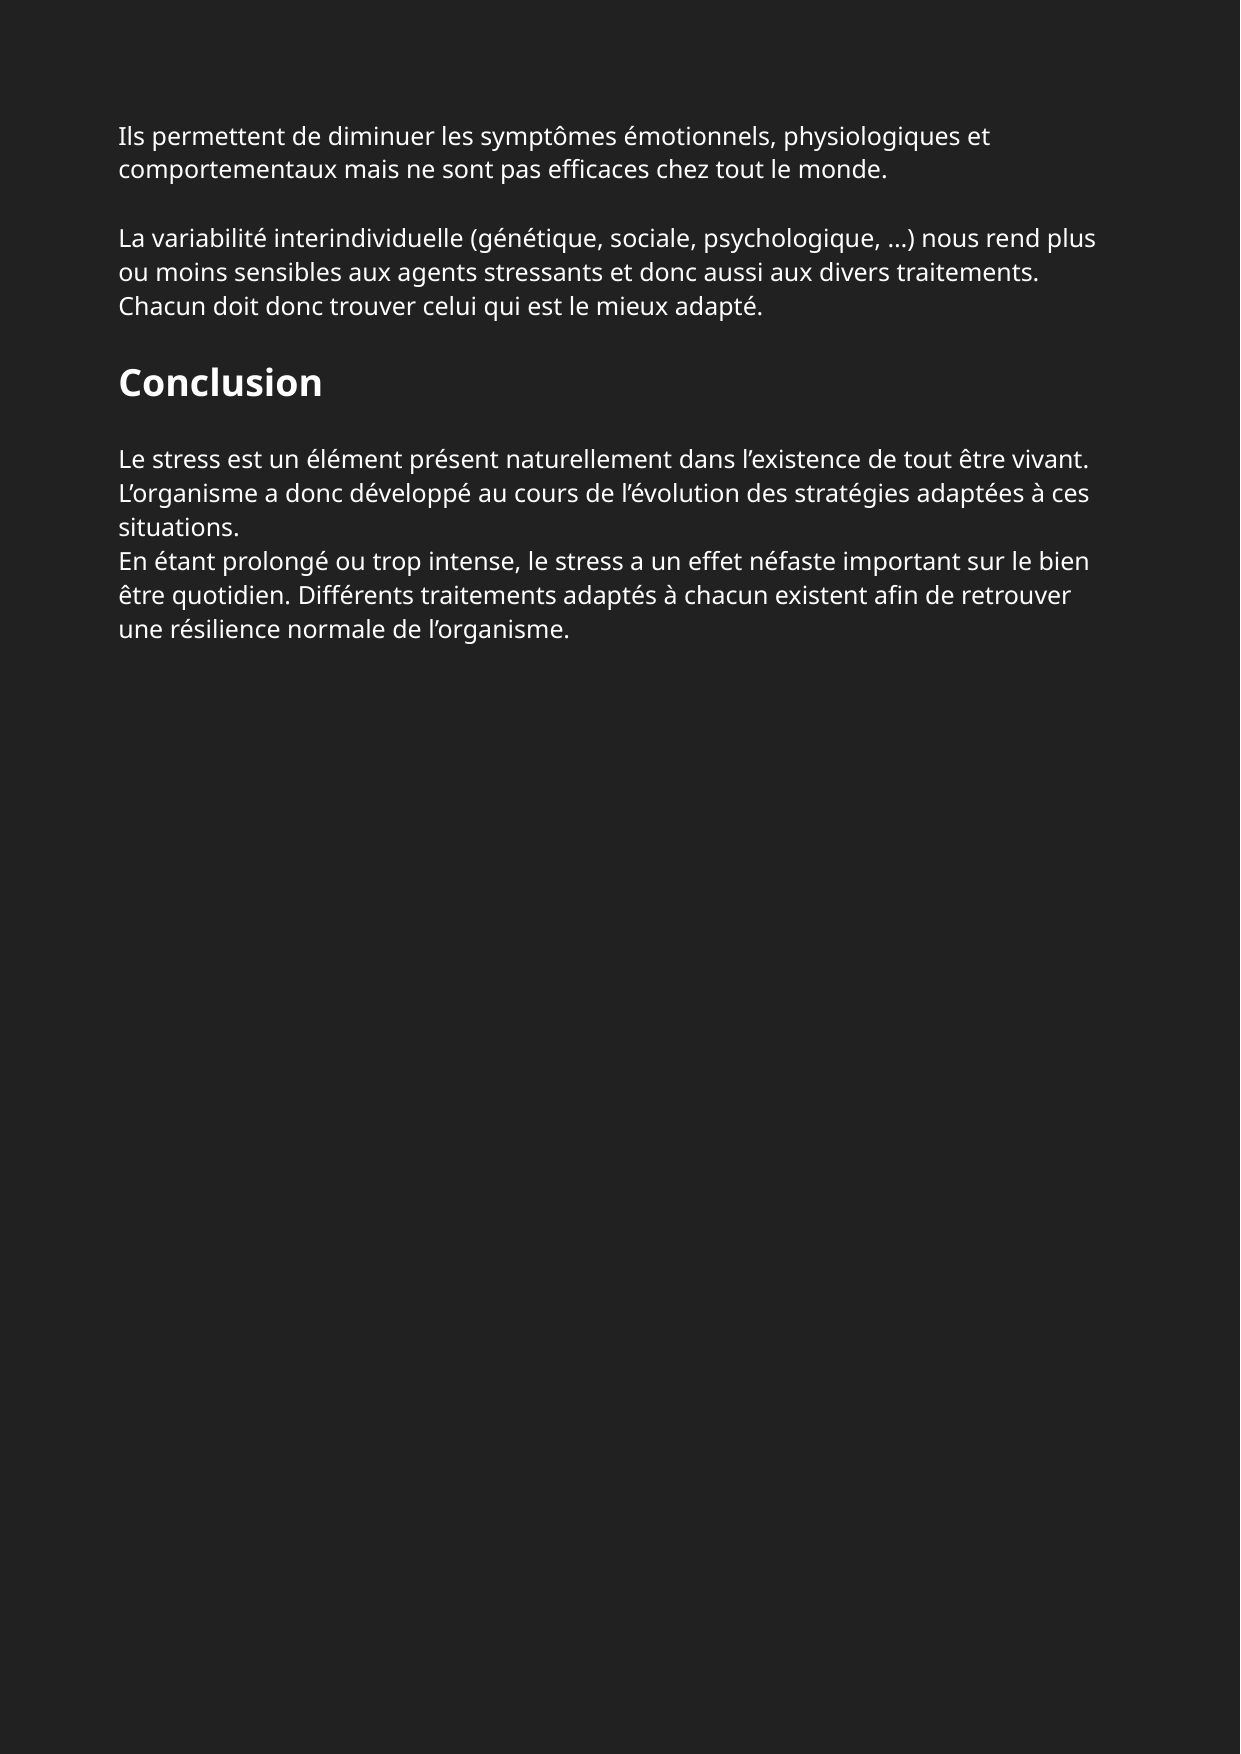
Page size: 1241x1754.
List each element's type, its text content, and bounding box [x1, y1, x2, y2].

text Le stress est un élément présent naturellement dans l’existence de tout être vivant. L’organisme a donc développé au cours de l’évolution des stratégies adaptées à ces situations. [118, 442, 1122, 544]
text En étant prolongé ou trop intense, le stress a un effet néfaste important sur le bien être quotidien. Différents traitements adaptés à chacun existent afin de retrouver une résilience normale de l’organisme. [118, 544, 1122, 646]
text Conclusion [118, 357, 1122, 408]
text Ils permettent de diminuer les symptômes émotionnels, physiologiques et comportementaux mais ne sont pas efficaces chez tout le monde. [118, 118, 1122, 186]
text La variabilité interindividuelle (génétique, sociale, psychologique, …) nous rend plus ou moins sensibles aux agents stressants et donc aussi aux divers traitements. Chacun doit donc trouver celui qui est le mieux adapté. [118, 220, 1122, 322]
